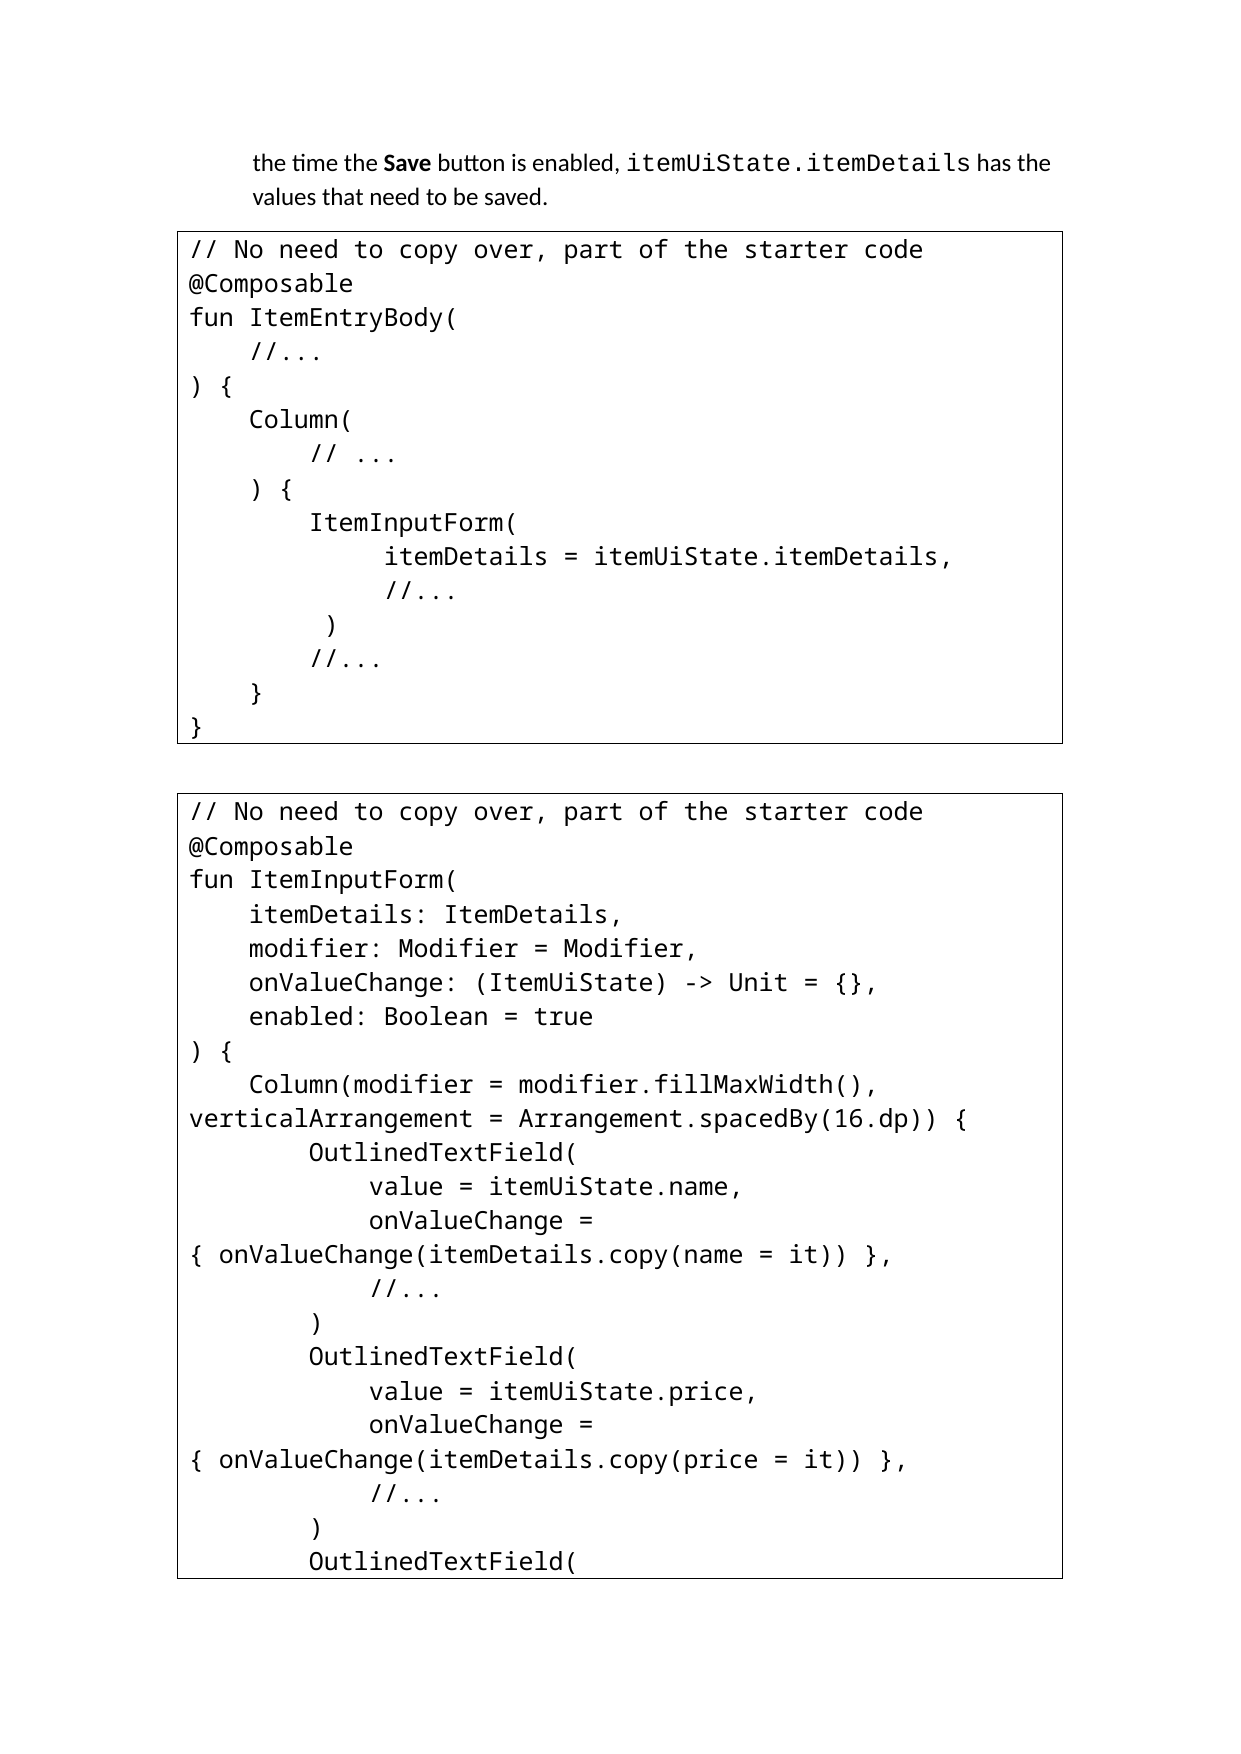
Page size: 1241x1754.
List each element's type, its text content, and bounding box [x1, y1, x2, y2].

table_header // No need to copy over, part of the starter code @Composable fun ItemEntryBody( //... ) { Column( // ... ) { ItemInputForm( itemDetails = itemUiState.itemDetails, //... ) //... } } [178, 232, 1062, 743]
table_header // No need to copy over, part of the starter code @Composable fun ItemInputForm( itemDetails: ItemDetails, modifier: Modifier = Modifier, onValueChange: (ItemUiState) -> Unit = {}, enabled: Boolean = true ) { Column(modifier = modifier.fillMaxWidth(), verticalArrangement = Arrangement.spacedBy(16.dp)) { OutlinedTextField( value = itemUiState.name, onValueChange = { onValueChange(itemDetails.copy(name = it)) }, //... ) OutlinedTextField( value = itemUiState.price, onValueChange = { onValueChange(itemDetails.copy(price = it)) }, //... ) OutlinedTextField( [178, 794, 1062, 1577]
list the time the Save button is enabled, itemUiState.itemDetails has the values that need to be saved. [215, 148, 1063, 212]
